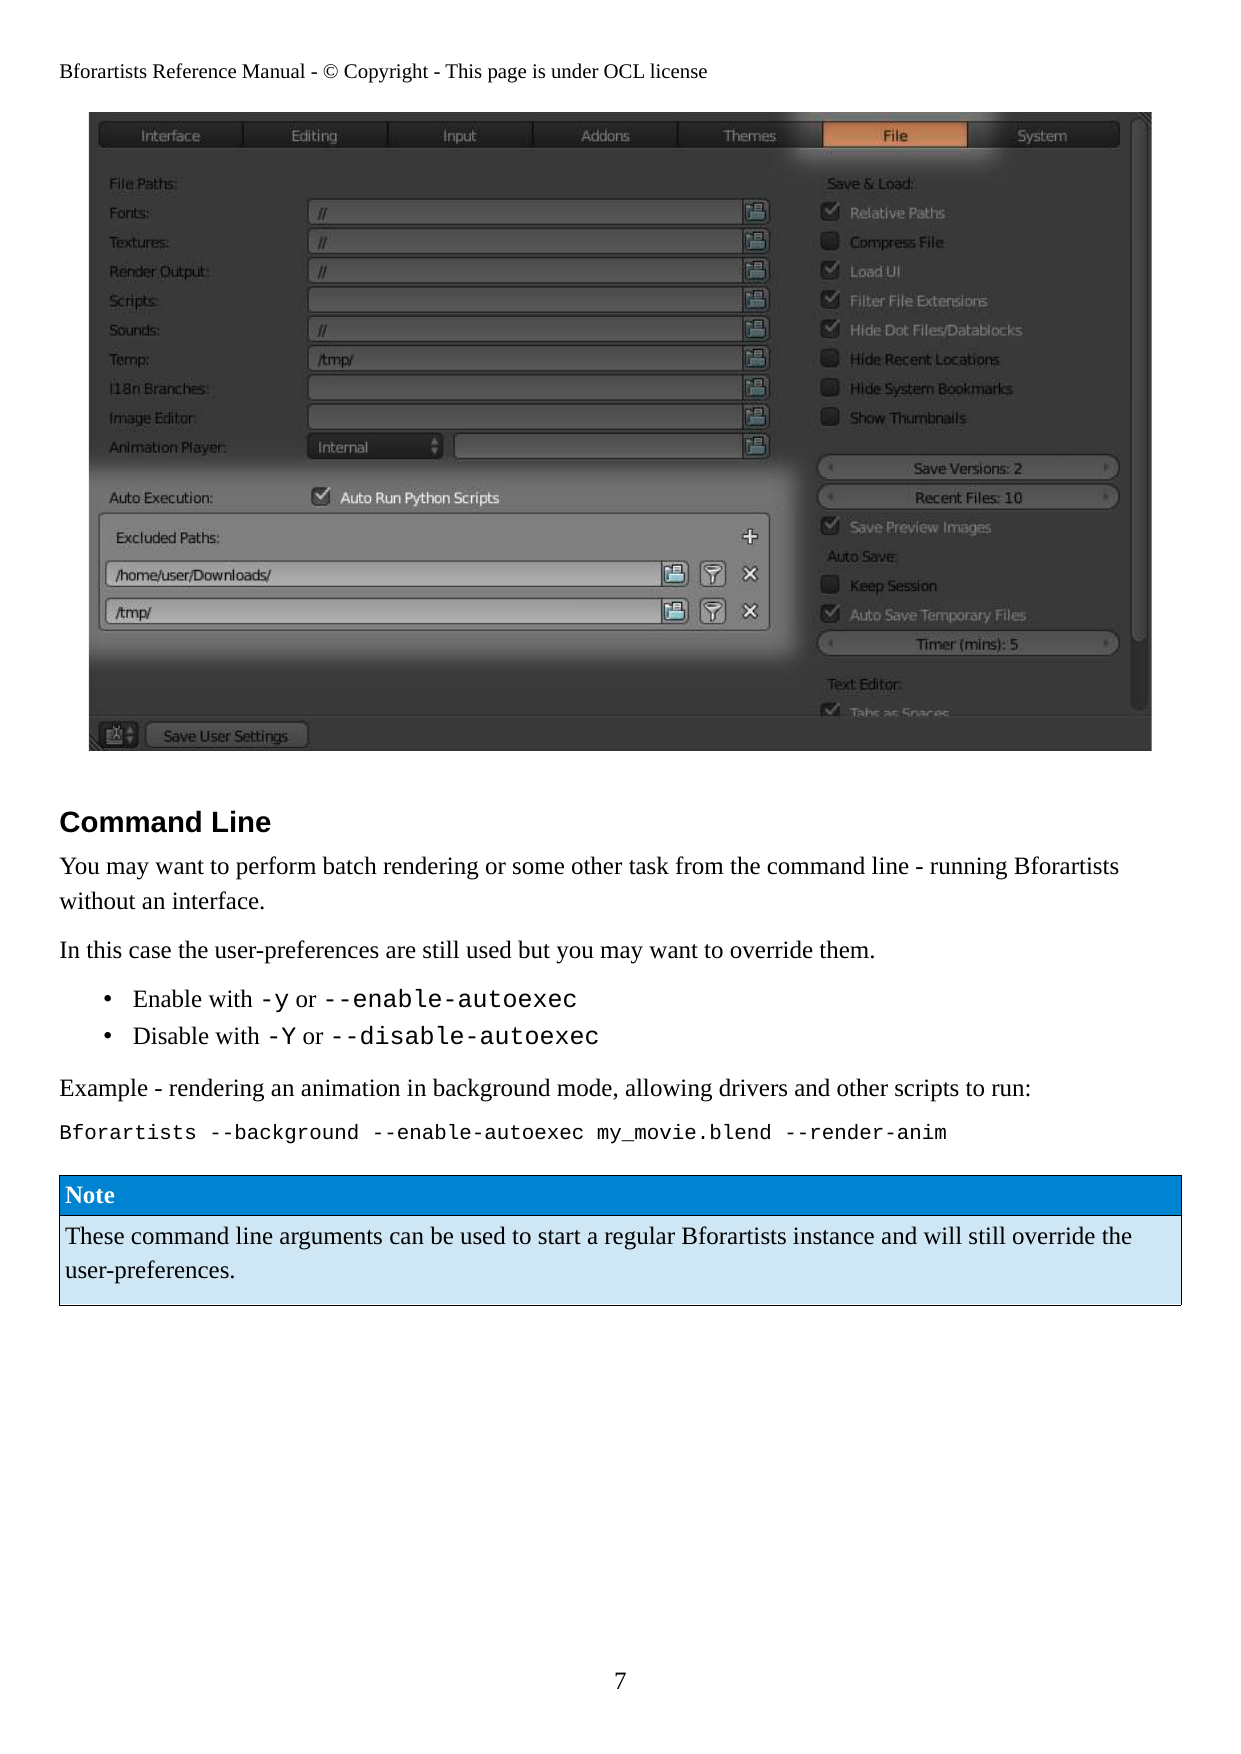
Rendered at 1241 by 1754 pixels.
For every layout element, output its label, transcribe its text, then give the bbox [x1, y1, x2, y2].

list Enable with -y or --enable-autoexec [103, 984, 1181, 1015]
list Disable with -Y or --disable-autoexec [103, 1021, 1181, 1052]
table_header Note [60, 1176, 1181, 1215]
text Bforartists --background --enable-autoexec my_movie.blend --render-anim [59, 1122, 1181, 1145]
table_cell These command line arguments can be used to start a regular Bforartists instance and will still override the user-preferences. [60, 1216, 1181, 1304]
text Example - rendering an animation in background mode, allowing drivers and other scripts to run: [59, 1073, 1181, 1101]
text In this case the user-preferences are still used but you may want to override them. [59, 935, 1181, 964]
picture [88, 112, 1152, 751]
text You may want to perform batch rendering or some other task from the command line - running Bforartists without an interface. [59, 851, 1181, 915]
subtitle Command Line [59, 805, 1181, 839]
